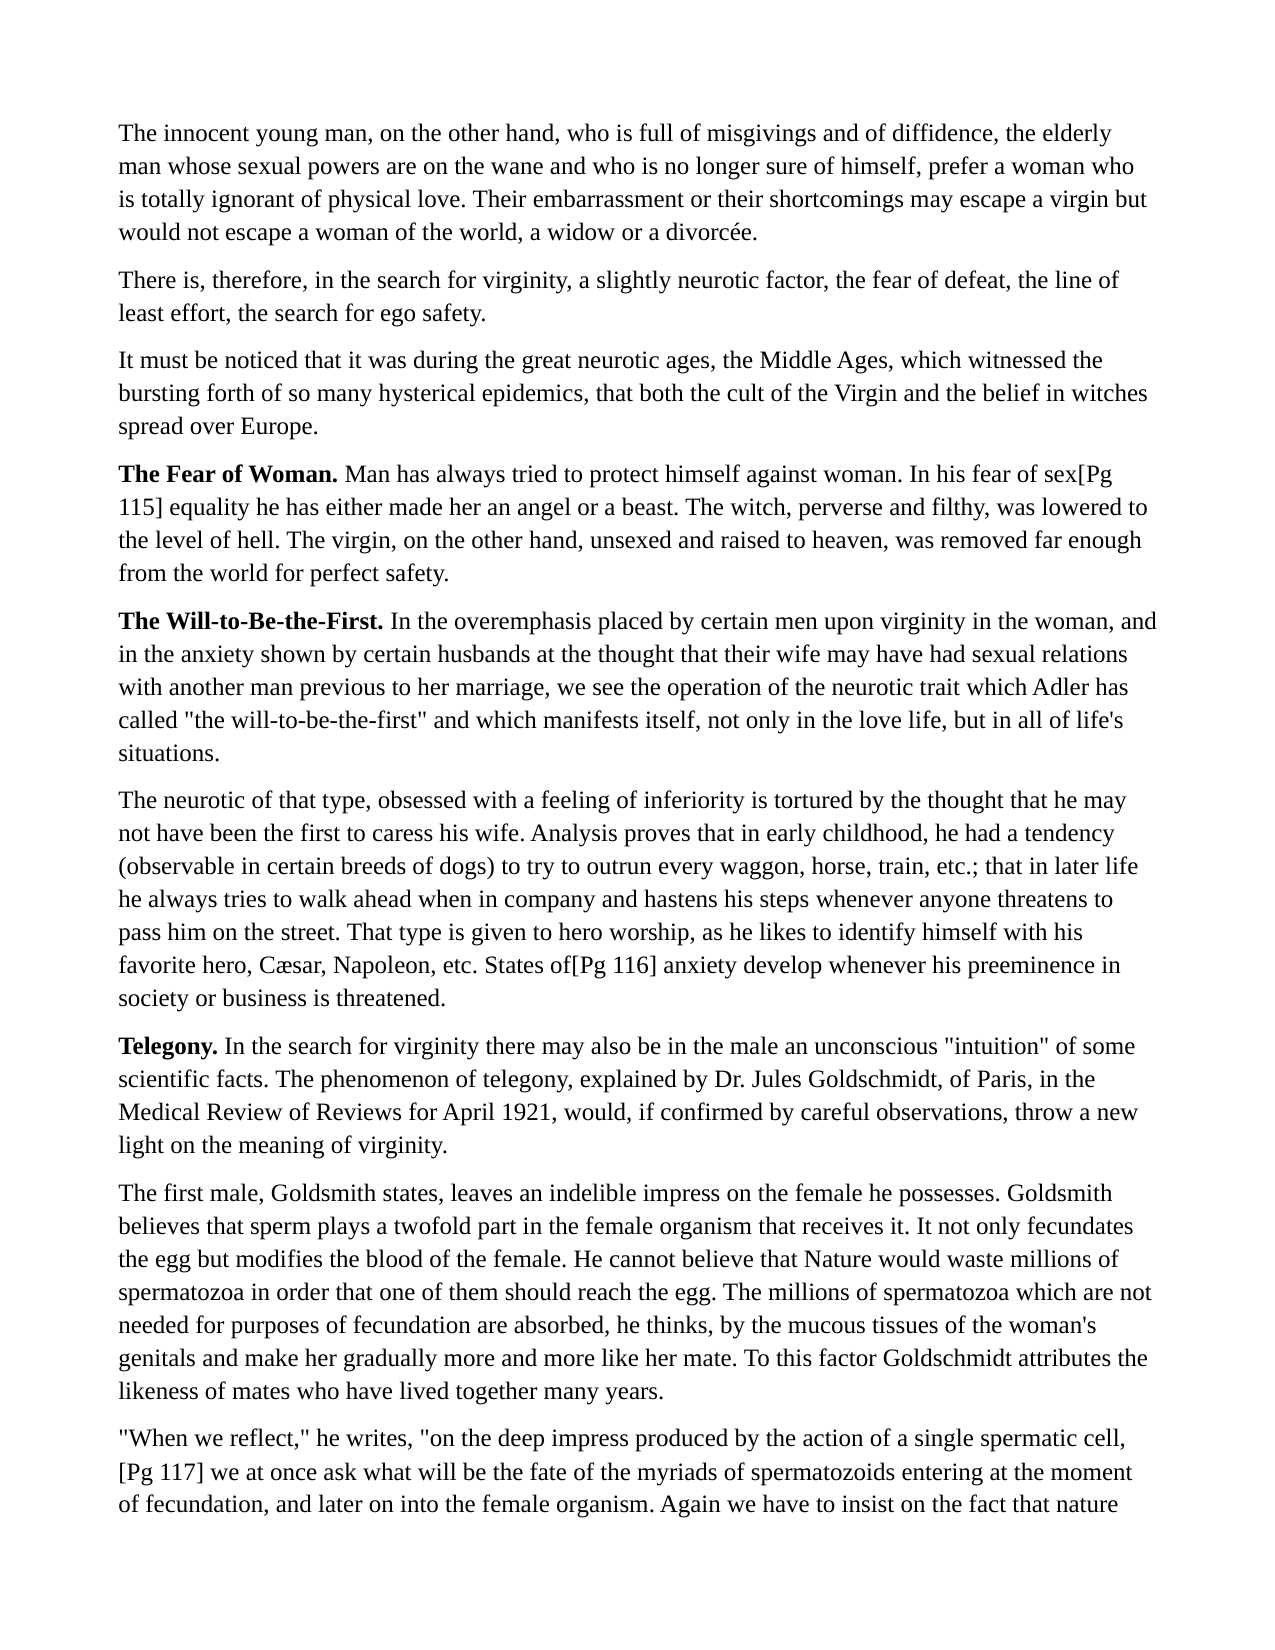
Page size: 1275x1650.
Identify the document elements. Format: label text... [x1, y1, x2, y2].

text There is, therefore, in the search for virginity, a slightly neurotic factor, the fear of defeat, the line of least effort, the search for ego safety. [118, 265, 1157, 327]
text The first male, Goldsmith states, leaves an indelible impress on the female he possesses. Goldsmith believes that sperm plays a twofold part in the female organism that receives it. It not only fecundates the egg but modifies the blood of the female. He cannot believe that Nature would waste millions of spermatozoa in order that one of them should reach the egg. The millions of spermatozoa which are not needed for purposes of fecundation are absorbed, he thinks, by the mucous tissues of the woman's genitals and make her gradually more and more like her mate. To this factor Goldschmidt attributes the likeness of mates who have lived together many years. [118, 1178, 1157, 1405]
text The innocent young man, on the other hand, who is full of misgivings and of diffidence, the elderly man whose sexual powers are on the wane and who is no longer sure of himself, prefer a woman who is totally ignorant of physical love. Their embarrassment or their shortcomings may escape a virgin but would not escape a woman of the world, a widow or a divorcée. [118, 118, 1157, 246]
text Telegony. In the search for virginity there may also be in the male an unconscious "intuition" of some scientific facts. The phenomenon of telegony, explained by Dr. Jules Goldschmidt, of Paris, in the Medical Review of Reviews for April 1921, would, if confirmed by careful observations, throw a new light on the meaning of virginity. [118, 1031, 1157, 1159]
text It must be noticed that it was during the great neurotic ages, the Middle Ages, which witnessed the bursting forth of so many hysterical epidemics, that both the cult of the Virgin and the belief in witches spread over Europe. [118, 345, 1157, 440]
text The Fear of Woman. Man has always tried to protect himself against woman. In his fear of sex[Pg 115] equality he has either made her an angel or a beast. The witch, perverse and filthy, was lowered to the level of hell. The virgin, on the other hand, unsexed and raised to heaven, was removed far enough from the world for perfect safety. [118, 459, 1157, 587]
text The neurotic of that type, obsessed with a feeling of inferiority is tortured by the thought that he may not have been the first to caress his wife. Analysis proves that in early childhood, he had a tendency (observable in certain breeds of dogs) to try to outrun every waggon, horse, train, etc.; that in later life he always tries to walk ahead when in company and hastens his steps whenever anyone threatens to pass him on the street. That type is given to hero worship, as he likes to identify himself with his favorite hero, Cæsar, Napoleon, etc. States of[Pg 116] anxiety develop whenever his preeminence in society or business is threatened. [118, 785, 1157, 1012]
text The Will-to-Be-the-First. In the overemphasis placed by certain men upon virginity in the woman, and in the anxiety shown by certain husbands at the thought that their wife may have had sexual relations with another man previous to her marriage, we see the operation of the neurotic trait which Adler has called "the will-to-be-the-first" and which manifests itself, not only in the love life, but in all of life's situations. [118, 606, 1157, 767]
text "When we reflect," he writes, "on the deep impress produced by the action of a single spermatic cell,[Pg 117] we at once ask what will be the fate of the myriads of spermatozoids entering at the moment of fecundation, and later on into the female organism. Again we have to insist on the fact that nature [118, 1423, 1157, 1518]
